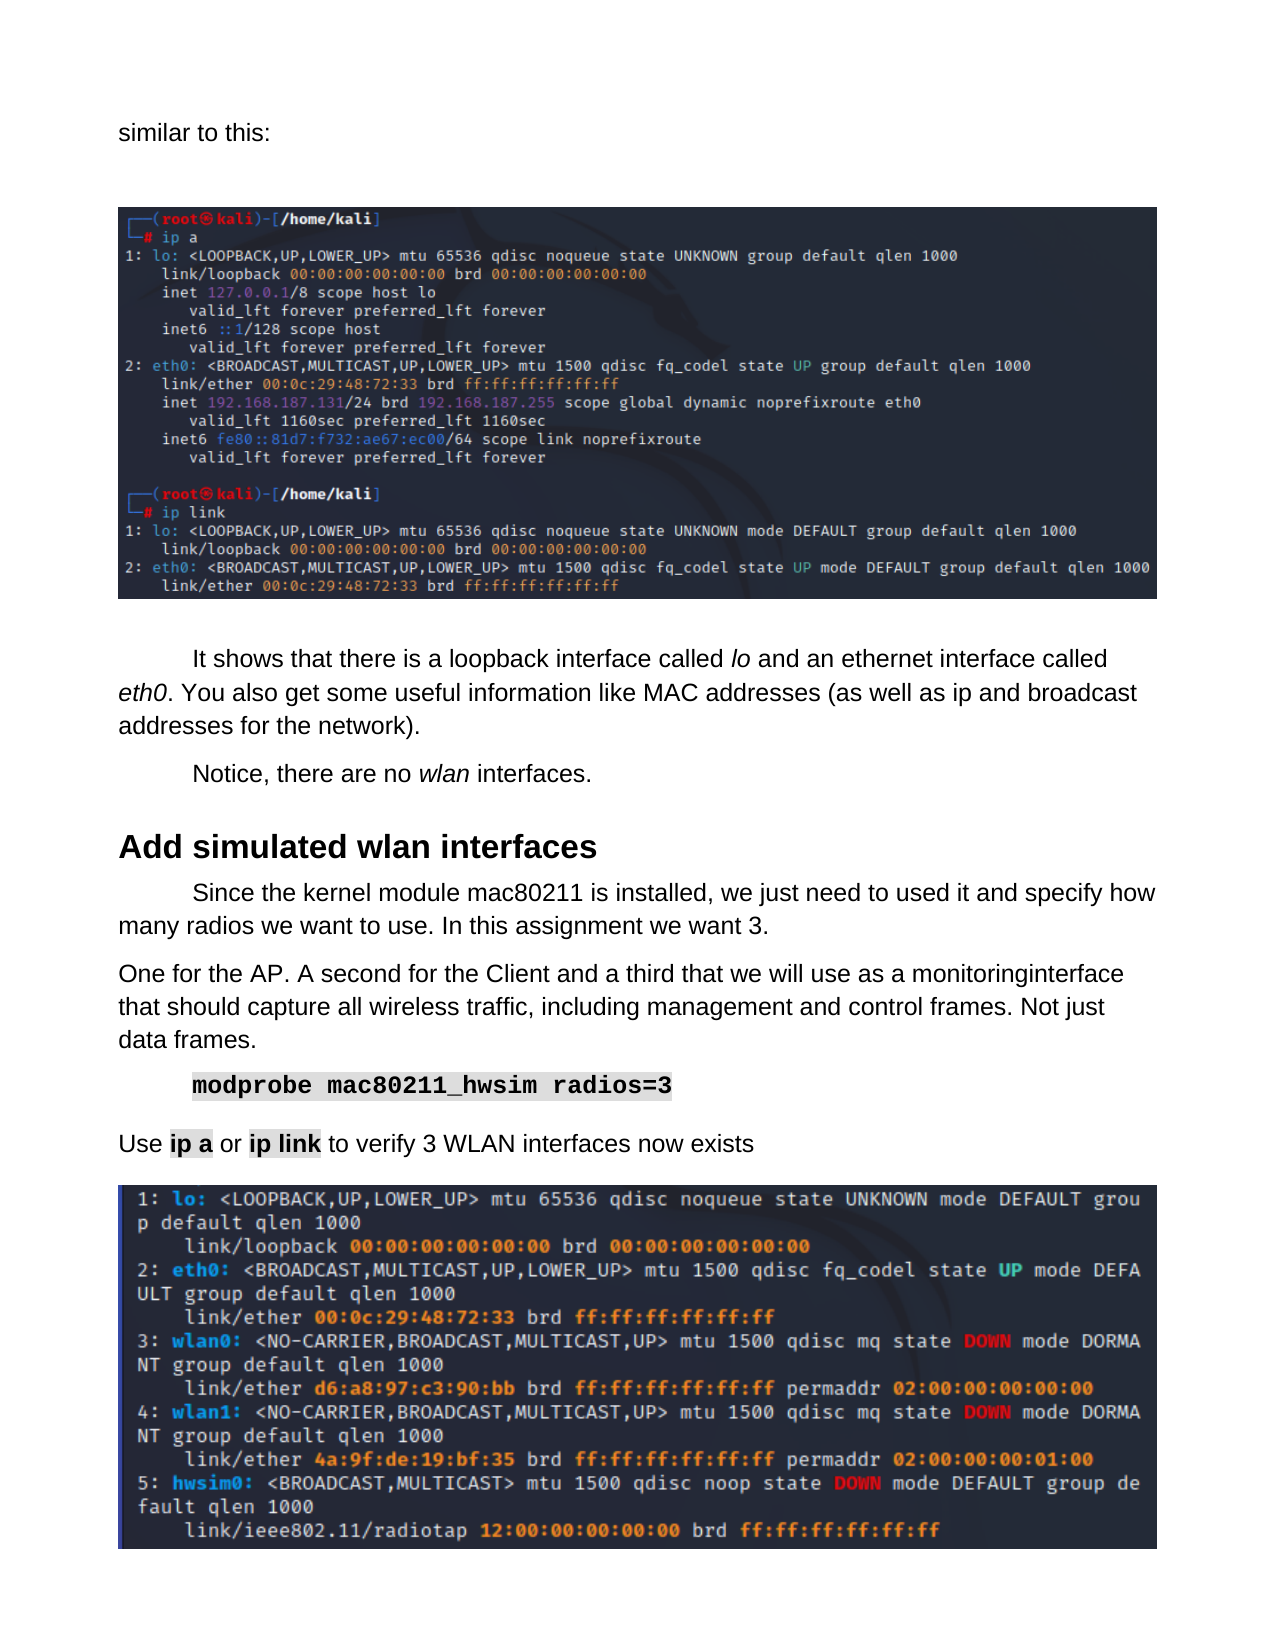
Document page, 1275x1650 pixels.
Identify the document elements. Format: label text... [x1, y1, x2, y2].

picture [118, 1185, 1157, 1549]
text It shows that there is a loopback interface called lo and an ethernet interface called eth0. You also get some useful information like MAC addresses (as well as ip and broadcast addresses for the network). [118, 644, 1157, 740]
text similar to this: [118, 118, 1157, 147]
picture [118, 207, 1157, 599]
text Use ip a or ip link to verify 3 WLAN interfaces now exists [118, 1129, 1157, 1158]
text Since the kernel module mac80211 is installed, we just need to used it and specify how many radios we want to use. In this assignment we want 3. [118, 878, 1157, 940]
text modprobe mac80211_hwsim radios=3 [118, 1072, 1157, 1101]
subtitle Add simulated wlan interfaces [118, 827, 1157, 865]
text One for the AP. A second for the Client and a third that we will use as a monitoringinterface that should capture all wireless traffic, including management and control frames. Not just data frames. [118, 959, 1157, 1053]
text Notice, there are no wlan interfaces. [118, 758, 1157, 787]
